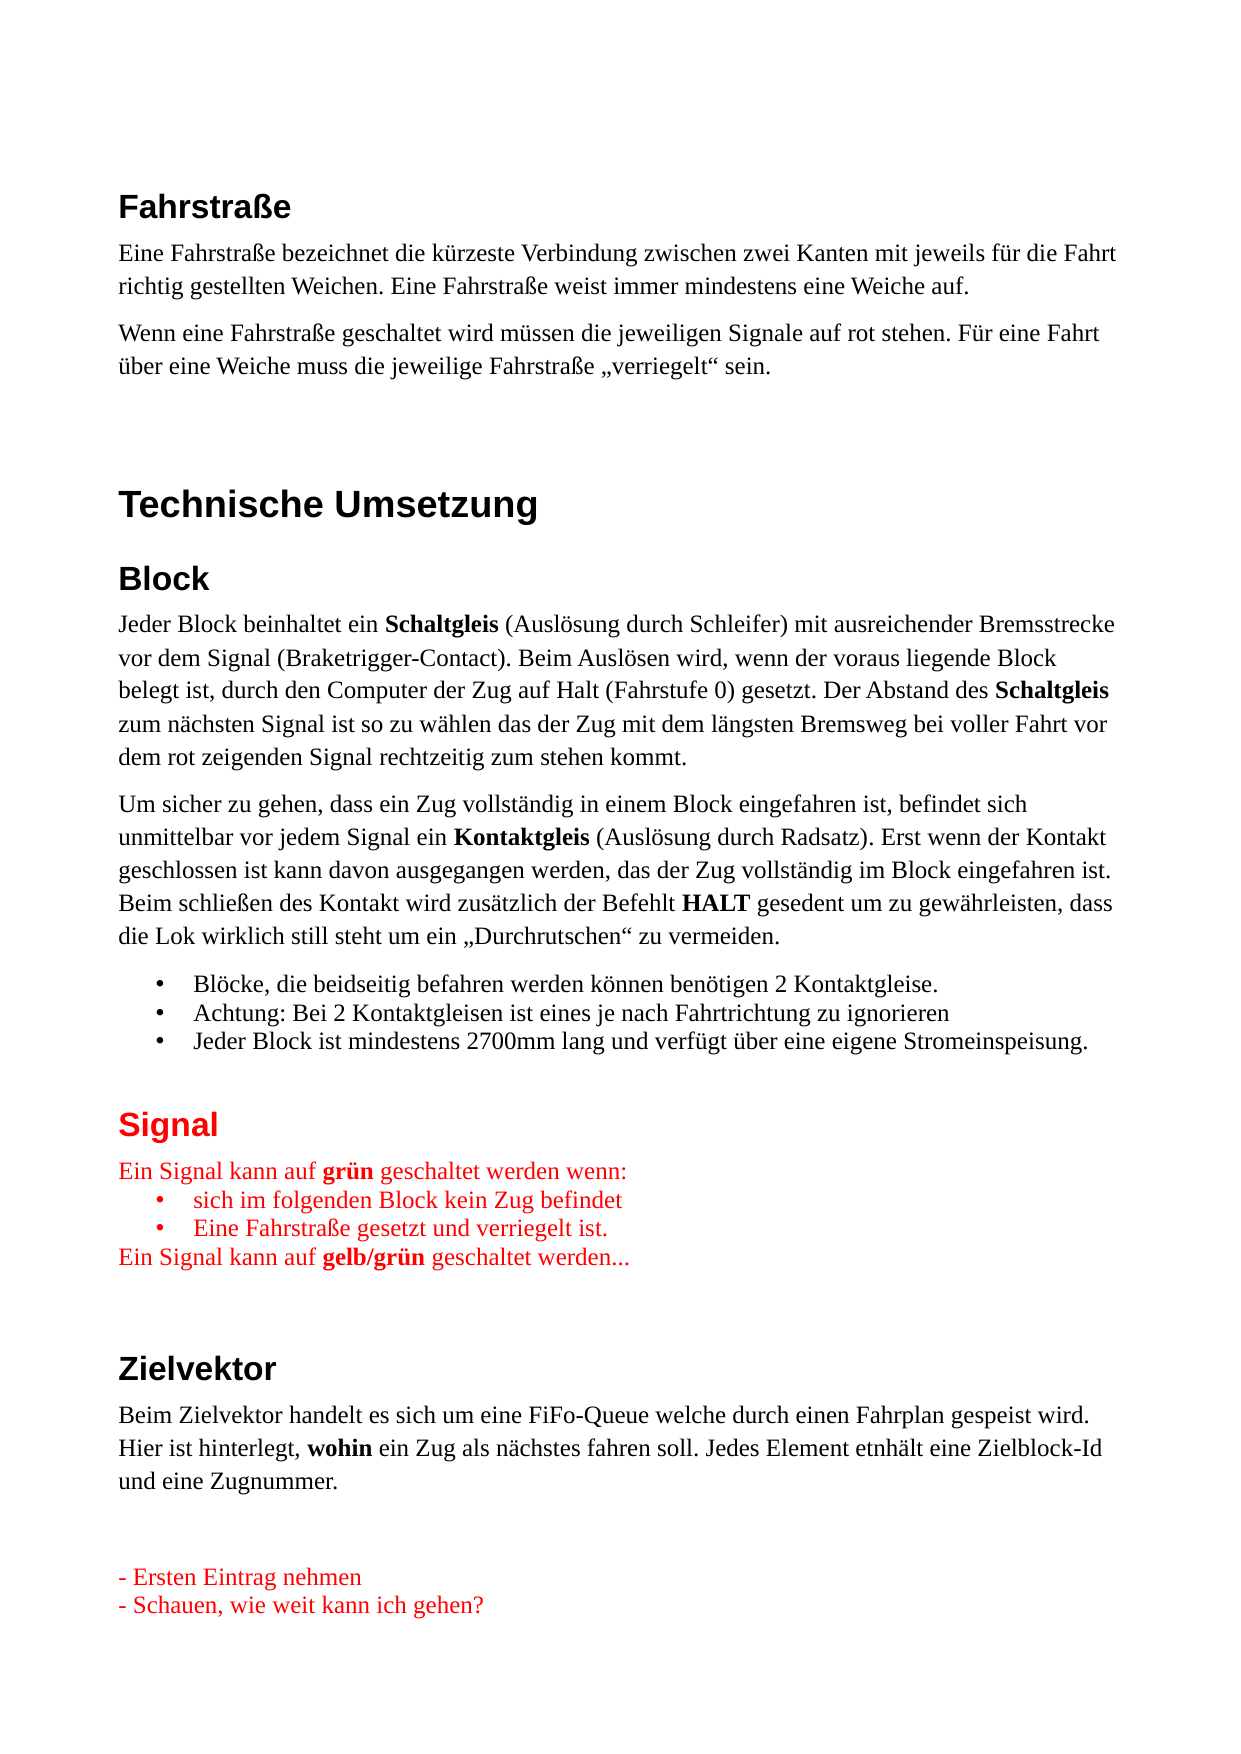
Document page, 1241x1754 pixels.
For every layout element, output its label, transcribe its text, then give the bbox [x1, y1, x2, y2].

list Blöcke, die beidseitig befahren werden können benötigen 2 Kontaktgleise. [156, 969, 1122, 998]
text Beim Zielvektor handelt es sich um eine FiFo-Queue welche durch einen Fahrplan gespeist wird. Hier ist hinterlegt, wohin ein Zug als nächstes fahren soll. Jedes Element etnhält eine Zielblock-Id und eine Zugnummer. [118, 1400, 1122, 1495]
subtitle Technische Umsetzung [118, 481, 1122, 525]
list Achtung: Bei 2 Kontaktgleisen ist eines je nach Fahrtrichtung zu ignorieren [156, 998, 1122, 1026]
list Eine Fahrstraße gesetzt und verriegelt ist. [156, 1213, 1122, 1242]
text - Schauen, wie weit kann ich gehen? [118, 1590, 1122, 1619]
text Jeder Block beinhaltet ein Schaltgleis (Auslösung durch Schleifer) mit ausreichender Bremsstrecke vor dem Signal (Braketrigger-Contact). Beim Auslösen wird, wenn der voraus liegende Block belegt ist, durch den Computer der Zug auf Halt (Fahrstufe 0) gesetzt. Der Abstand des Schaltgleis zum nächsten Signal ist so zu wählen das der Zug mit dem längsten Bremsweg bei voller Fahrt vor dem rot zeigenden Signal rechtzeitig zum stehen kommt. [118, 609, 1122, 770]
list sich im folgenden Block kein Zug befindet [156, 1185, 1122, 1213]
text - Ersten Eintrag nehmen [118, 1562, 1122, 1590]
list Jeder Block ist mindestens 2700mm lang und verfügt über eine eigene Stromeinspeisung. [156, 1026, 1122, 1055]
subtitle Fahrstraße [118, 187, 1122, 225]
text Ein Signal kann auf grün geschaltet werden wenn: [118, 1156, 1122, 1185]
text Ein Signal kann auf gelb/grün geschaltet werden... [118, 1242, 1122, 1271]
subtitle Zielvektor [118, 1349, 1122, 1388]
text Um sicher zu gehen, dass ein Zug vollständig in einem Block eingefahren ist, befindet sich unmittelbar vor jedem Signal ein Kontaktgleis (Auslösung durch Radsatz). Erst wenn der Kontakt geschlossen ist kann davon ausgegangen werden, das der Zug vollständig im Block eingefahren ist. Beim schließen des Kontakt wird zusätzlich der Befehlt HALT gesedent um zu gewährleisten, dass die Lok wirklich still steht um ein „Durchrutschen“ zu vermeiden. [118, 789, 1122, 950]
text Wenn eine Fahrstraße geschaltet wird müssen die jeweiligen Signale auf rot stehen. Für eine Fahrt über eine Weiche muss die jeweilige Fahrstraße „verriegelt“ sein. [118, 318, 1122, 380]
text Eine Fahrstraße bezeichnet die kürzeste Verbindung zwischen zwei Kanten mit jeweils für die Fahrt richtig gestellten Weichen. Eine Fahrstraße weist immer mindestens eine Weiche auf. [118, 238, 1122, 299]
subtitle Block [118, 558, 1122, 597]
subtitle Signal [118, 1105, 1122, 1143]
